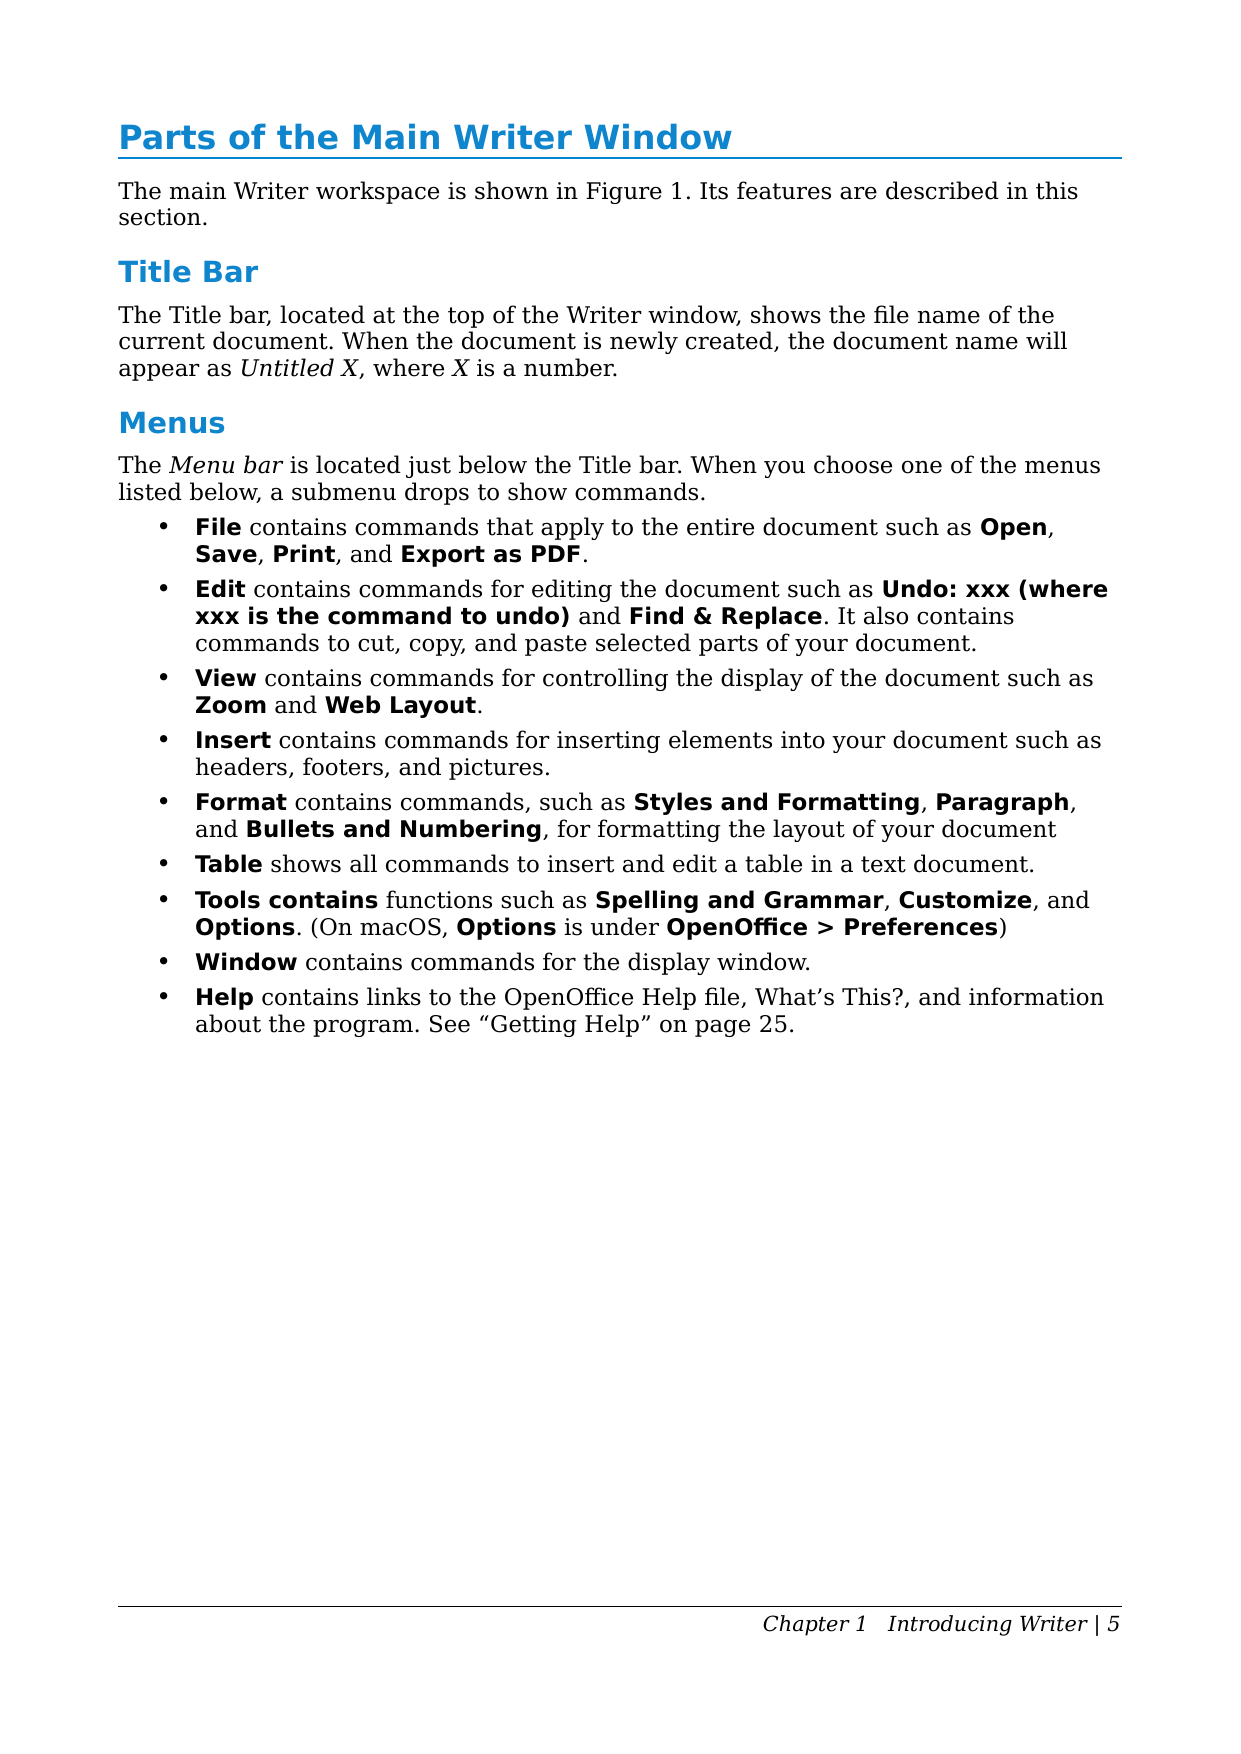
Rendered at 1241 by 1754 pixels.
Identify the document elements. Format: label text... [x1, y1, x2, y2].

subtitle Menus [118, 406, 1122, 440]
list File contains commands that apply to the entire document such as Open, Save, Print, and Export as PDF. [156, 512, 1122, 568]
list Tools contains functions such as Spelling and Grammar, Customize, and Options. (On macOS, Options is under OpenOffice > Preferences) [156, 885, 1122, 941]
subtitle Title Bar [118, 256, 1122, 289]
list Help contains links to the OpenOffice Help file, What’s This?, and information about the program. See “Getting Help” on page 25. [156, 982, 1122, 1038]
list Format contains commands, such as Styles and Formatting, Paragraph, and Bullets and Numbering, for formatting the layout of your document [156, 787, 1122, 843]
subtitle Parts of the Main Writer Window [118, 118, 1122, 157]
list Insert contains commands for inserting elements into your document such as headers, footers, and pictures. [156, 725, 1122, 781]
list Window contains commands for the display window. [156, 947, 1122, 976]
text The main Writer workspace is shown in Figure 1. Its features are described in this section. [118, 178, 1122, 231]
list Table shows all commands to insert and edit a table in a text document. [156, 849, 1122, 878]
text The Title bar, located at the top of the Writer window, shows the file name of the current document. When the document is newly created, the document name will appear as Untitled X, where X is a number. [118, 302, 1122, 382]
list View contains commands for controlling the display of the document such as Zoom and Web Layout. [156, 663, 1122, 719]
list The Menu bar is located just below the Title bar. When you choose one of the menus listed below, a submenu drops to show commands. [118, 452, 1122, 506]
list Edit contains commands for editing the document such as Undo: xxx (where xxx is the command to undo) and Find & Replace. It also contains commands to cut, copy, and paste selected parts of your document. [156, 574, 1122, 657]
